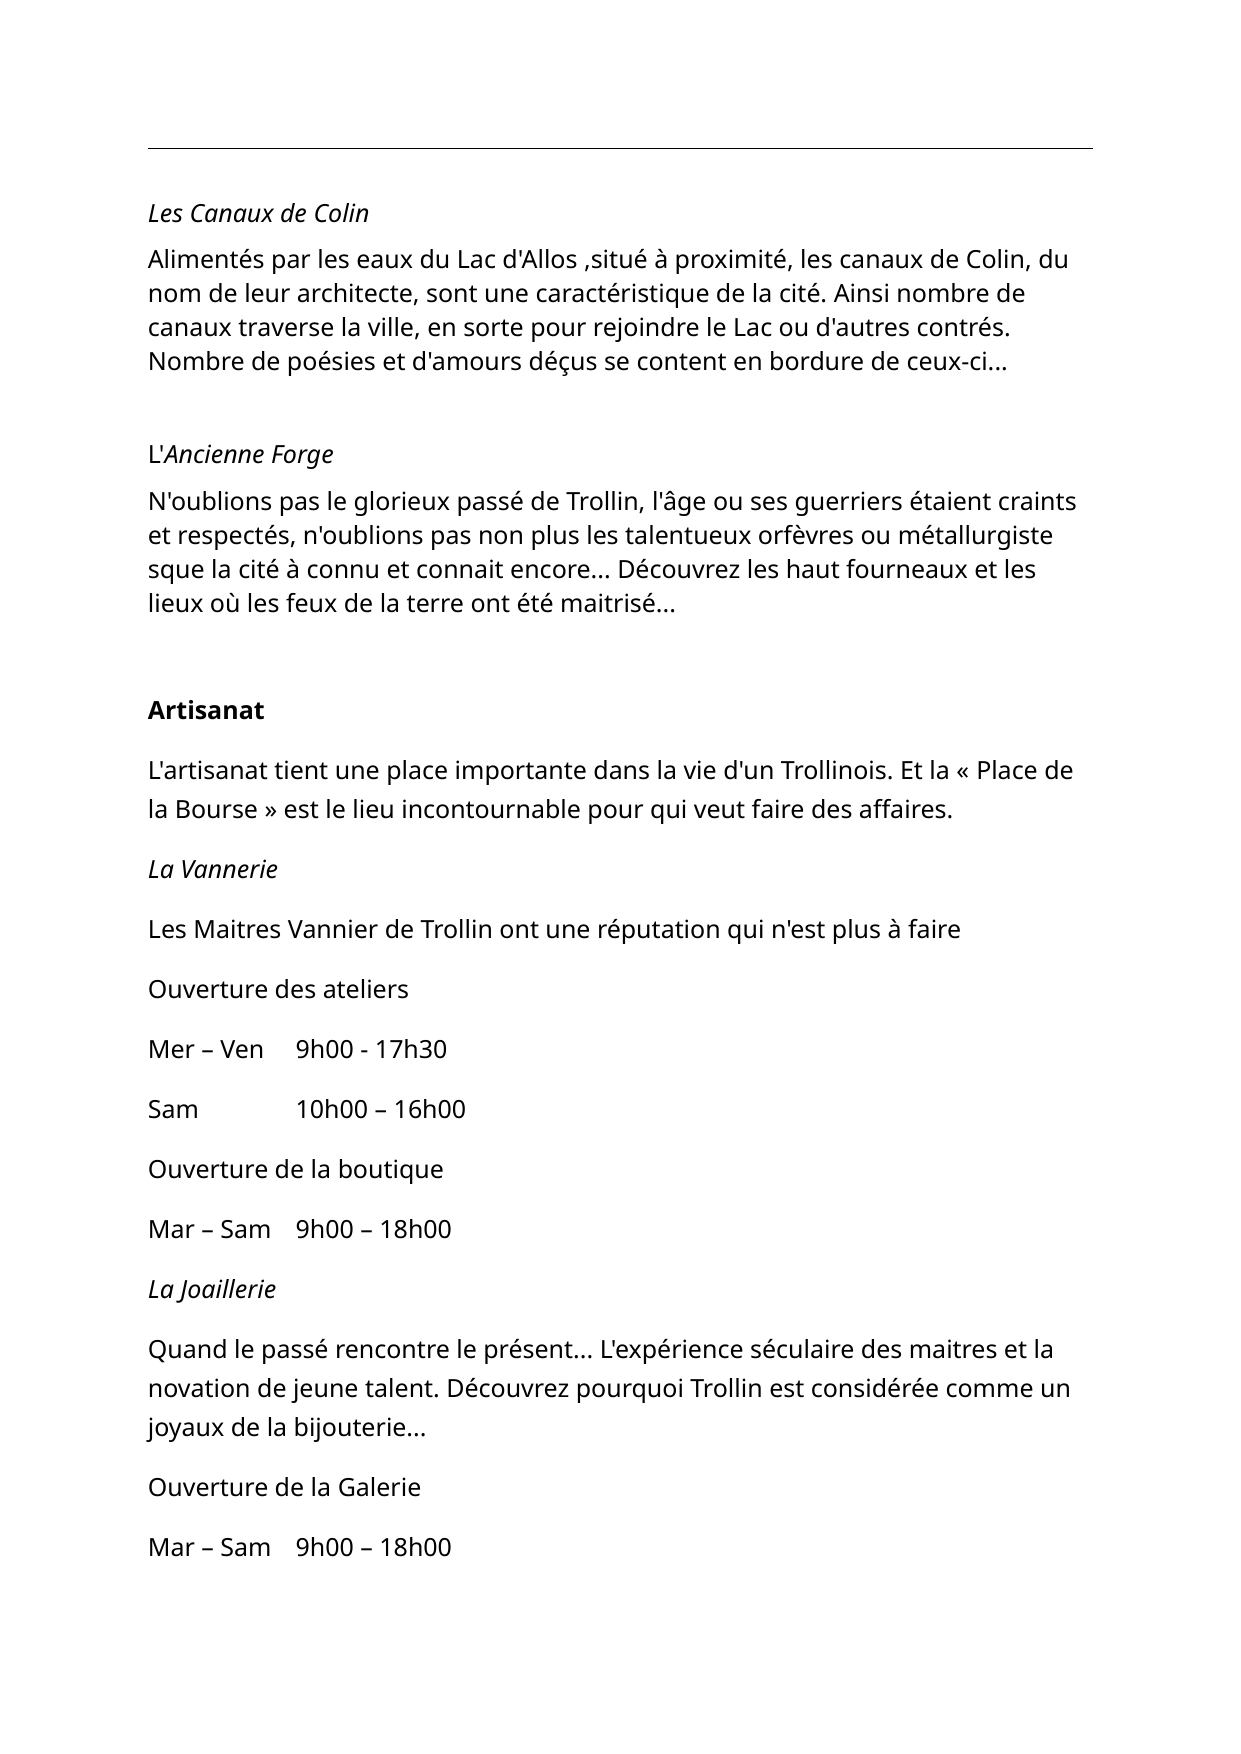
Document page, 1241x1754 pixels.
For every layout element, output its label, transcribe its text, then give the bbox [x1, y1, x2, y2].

text La Joaillerie [148, 1271, 1093, 1306]
text La Vannerie [148, 851, 1093, 886]
text N'oublions pas le glorieux passé de Trollin, l'âge ou ses guerriers étaient craints et respectés, n'oublions pas non plus les talentueux orfèvres ou métallurgiste sque la cité à connu et connait encore... Découvrez les haut fourneaux et les lieux où les feux de la terre ont été maitrisé... [148, 483, 1093, 620]
text Mar – Sam 9h00 – 18h00 [148, 1529, 1093, 1564]
text Ouverture de la boutique [148, 1151, 1093, 1186]
text Mer – Ven 9h00 - 17h30 [148, 1031, 1093, 1066]
text Les Canaux de Colin [148, 194, 1093, 229]
text Quand le passé rencontre le présent... L'expérience séculaire des maitres et la novation de jeune talent. Découvrez pourquoi Trollin est considérée comme un joyaux de la bijouterie... [148, 1331, 1093, 1444]
text Les Maitres Vannier de Trollin ont une réputation qui n'est plus à faire [148, 911, 1093, 946]
text L'Ancienne Forge [148, 436, 1093, 471]
text Sam 10h00 – 16h00 [148, 1091, 1093, 1126]
text Mar – Sam 9h00 – 18h00 [148, 1211, 1093, 1246]
text Alimentés par les eaux du Lac d'Allos ,situé à proximité, les canaux de Colin, du nom de leur architecte, sont une caractéristique de la cité. Ainsi nombre de canaux traverse la ville, en sorte pour rejoindre le Lac ou d'autres contrés. Nombre de poésies et d'amours déçus se content en bordure de ceux-ci... [148, 241, 1093, 378]
text Ouverture de la Galerie [148, 1469, 1093, 1504]
text Artisanat [148, 691, 1093, 726]
text L'artisanat tient une place importante dans la vie d'un Trollinois. Et la « Place de la Bourse » est le lieu incontournable pour qui veut faire des affaires. [148, 751, 1093, 826]
text Ouverture des ateliers [148, 971, 1093, 1006]
